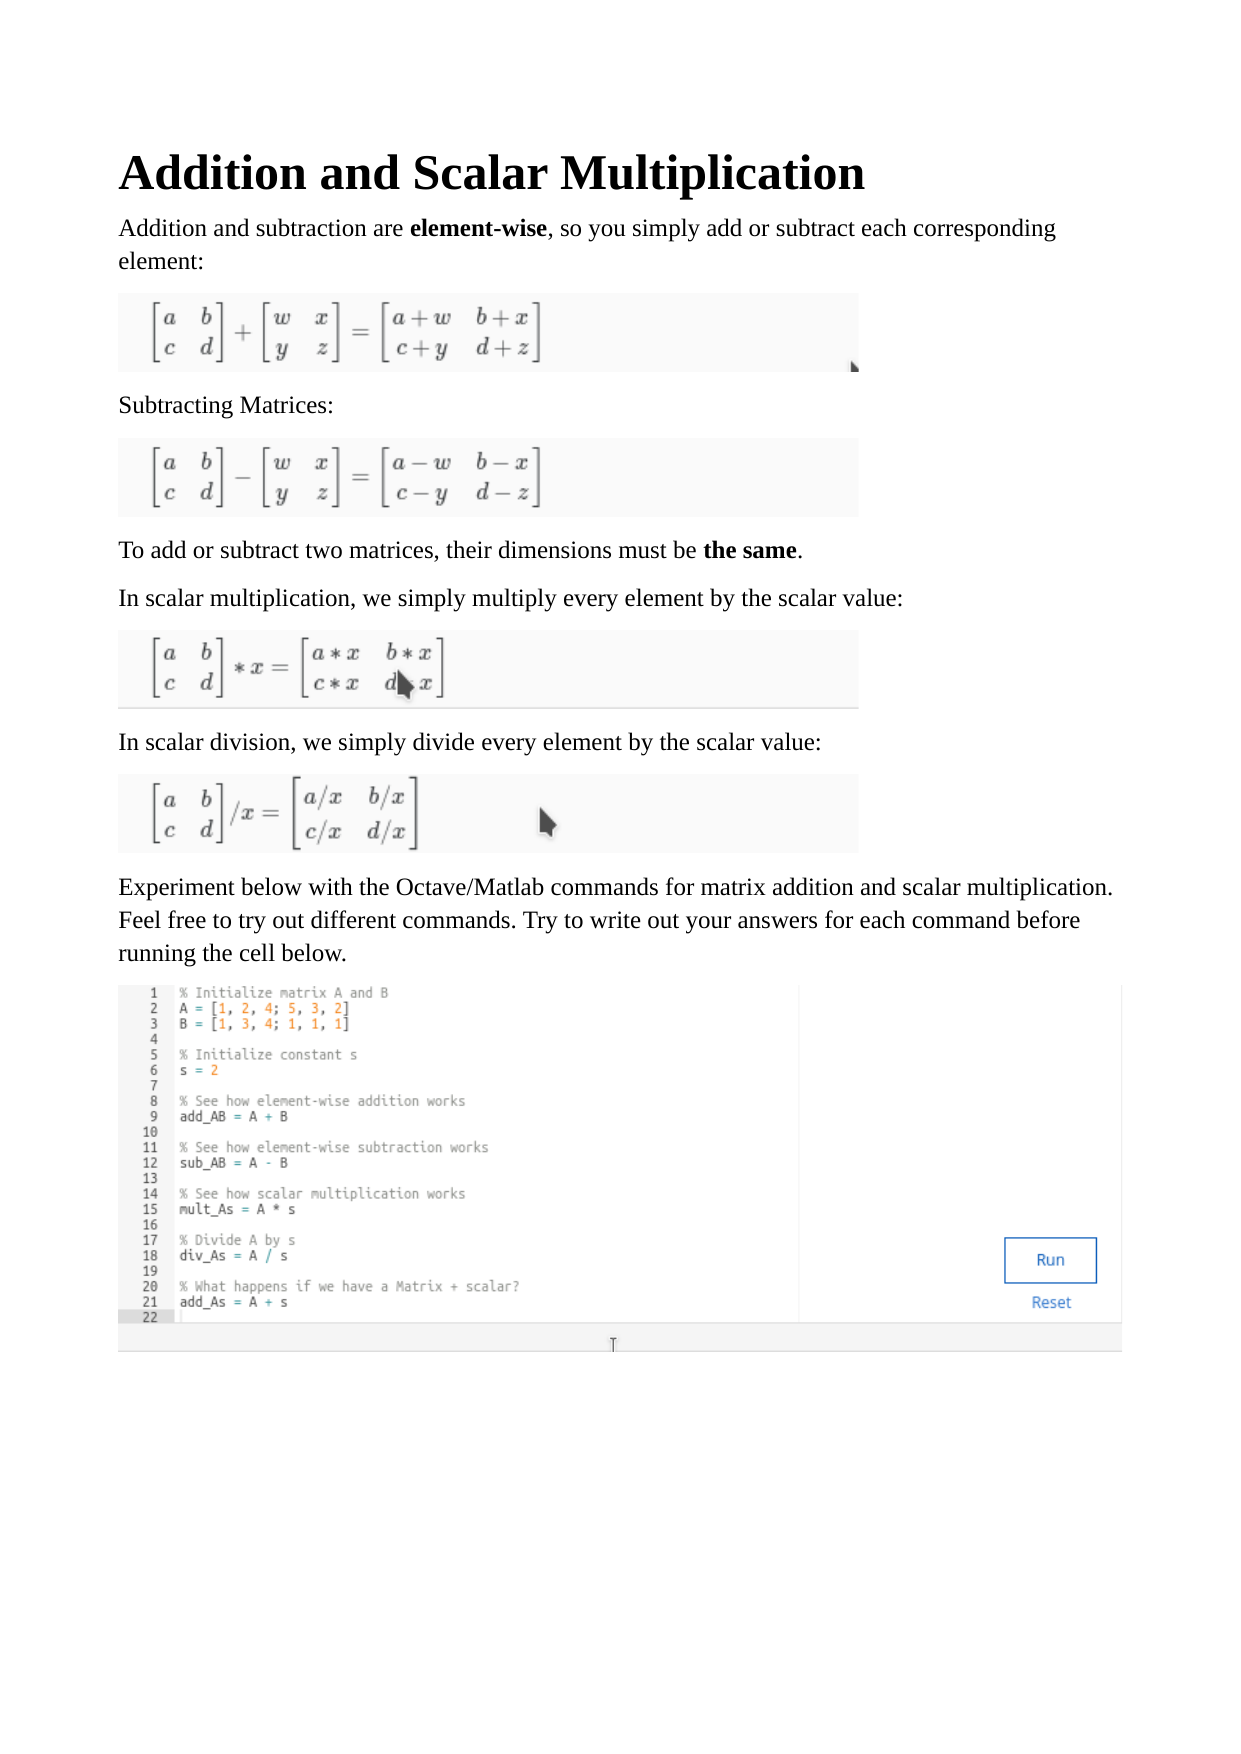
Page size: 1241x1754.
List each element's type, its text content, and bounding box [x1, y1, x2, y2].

text In scalar multiplication, we simply multiply every element by the scalar value: [118, 583, 1122, 611]
picture [118, 630, 859, 709]
text Experiment below with the Octave/Matlab commands for matrix addition and scalar multiplication. Feel free to try out different commands. Try to write out your answers for each command before running the cell below. [118, 872, 1122, 966]
text In scalar division, we simply divide every element by the scalar value: [118, 727, 1122, 756]
text To add or subtract two matrices, their dimensions must be the same. [118, 535, 1122, 564]
picture [118, 438, 859, 517]
text Addition and subtraction are element-wise, so you simply add or subtract each corresponding element: [118, 213, 1122, 275]
picture [118, 293, 859, 372]
text Subtracting Matrices: [118, 391, 1122, 419]
picture [118, 985, 1123, 1352]
subtitle Addition and Scalar Multiplication [118, 143, 1122, 201]
picture [118, 774, 859, 853]
